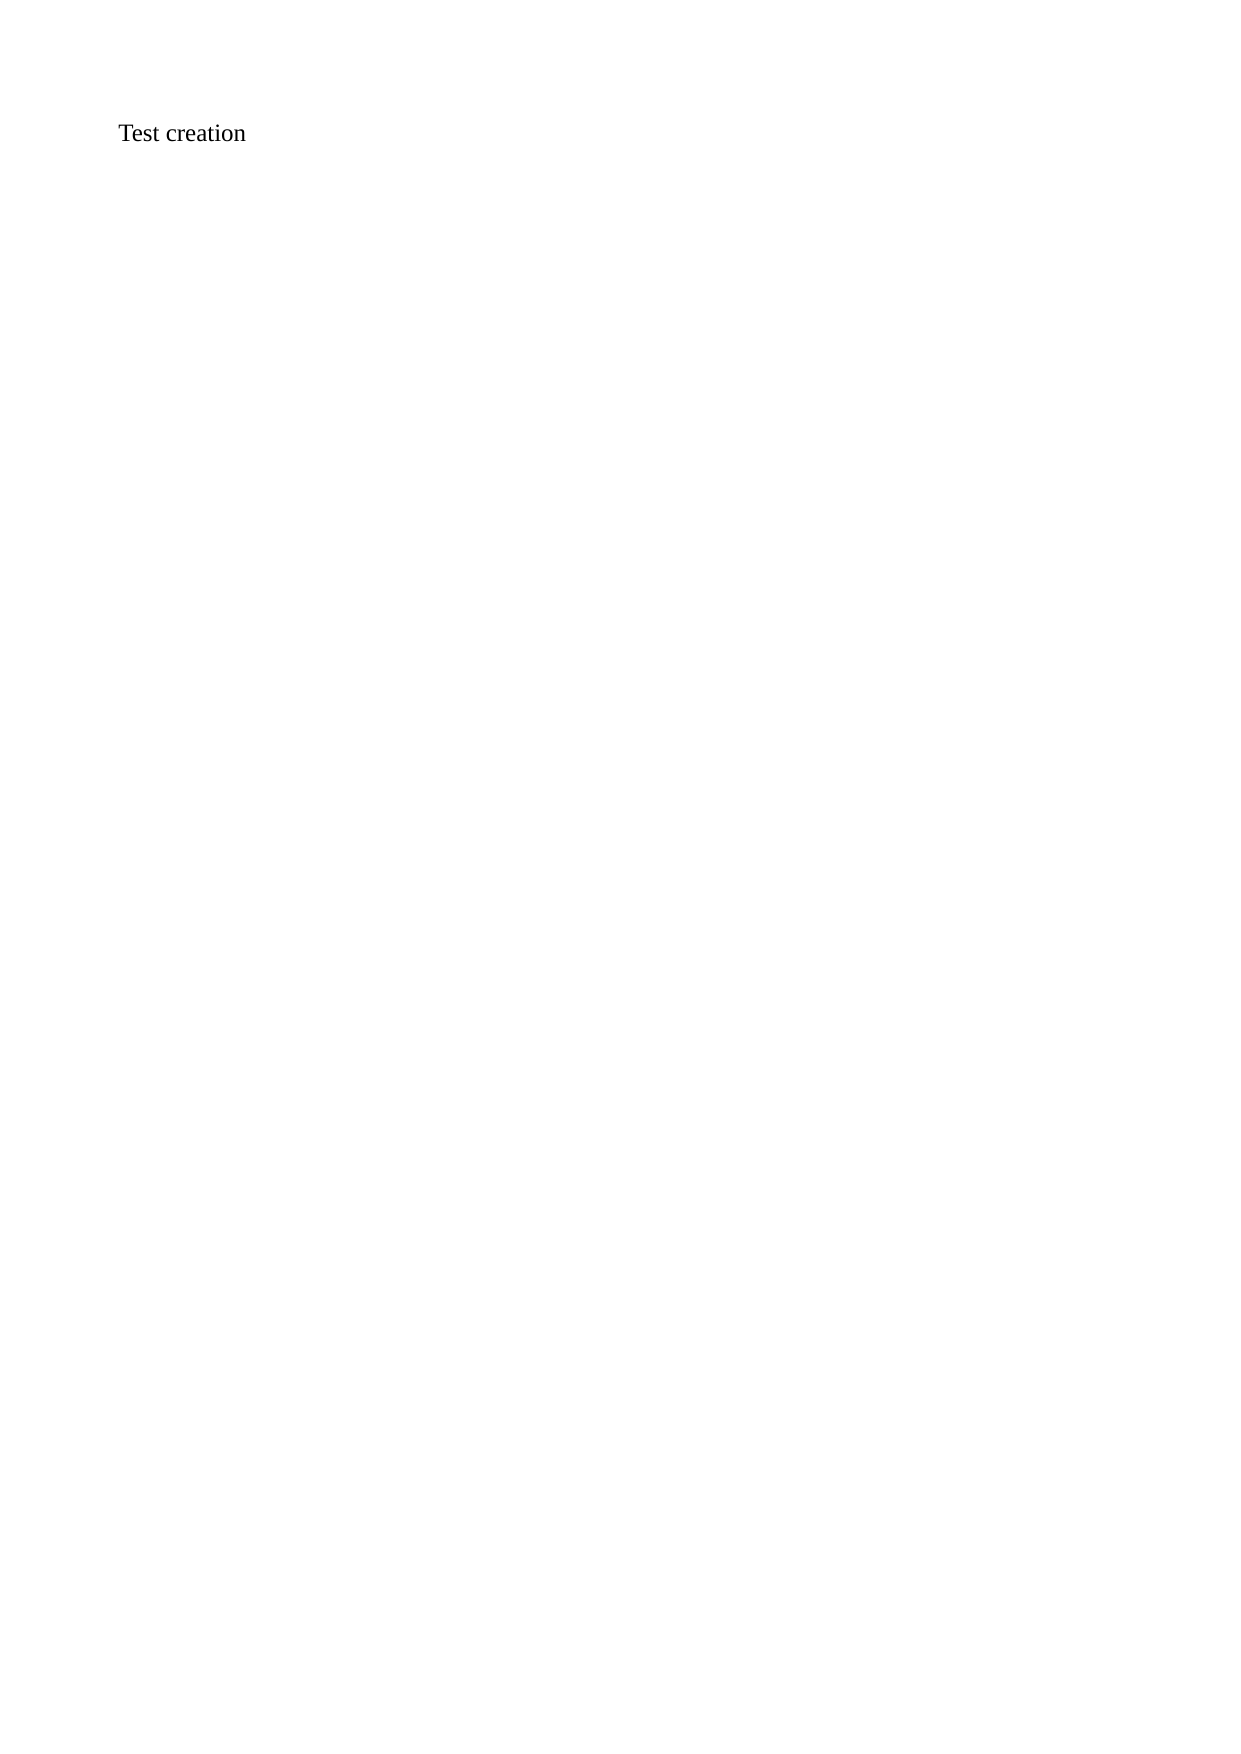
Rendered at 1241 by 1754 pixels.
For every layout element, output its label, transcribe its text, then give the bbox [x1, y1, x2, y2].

text Test creation [118, 118, 1122, 147]
